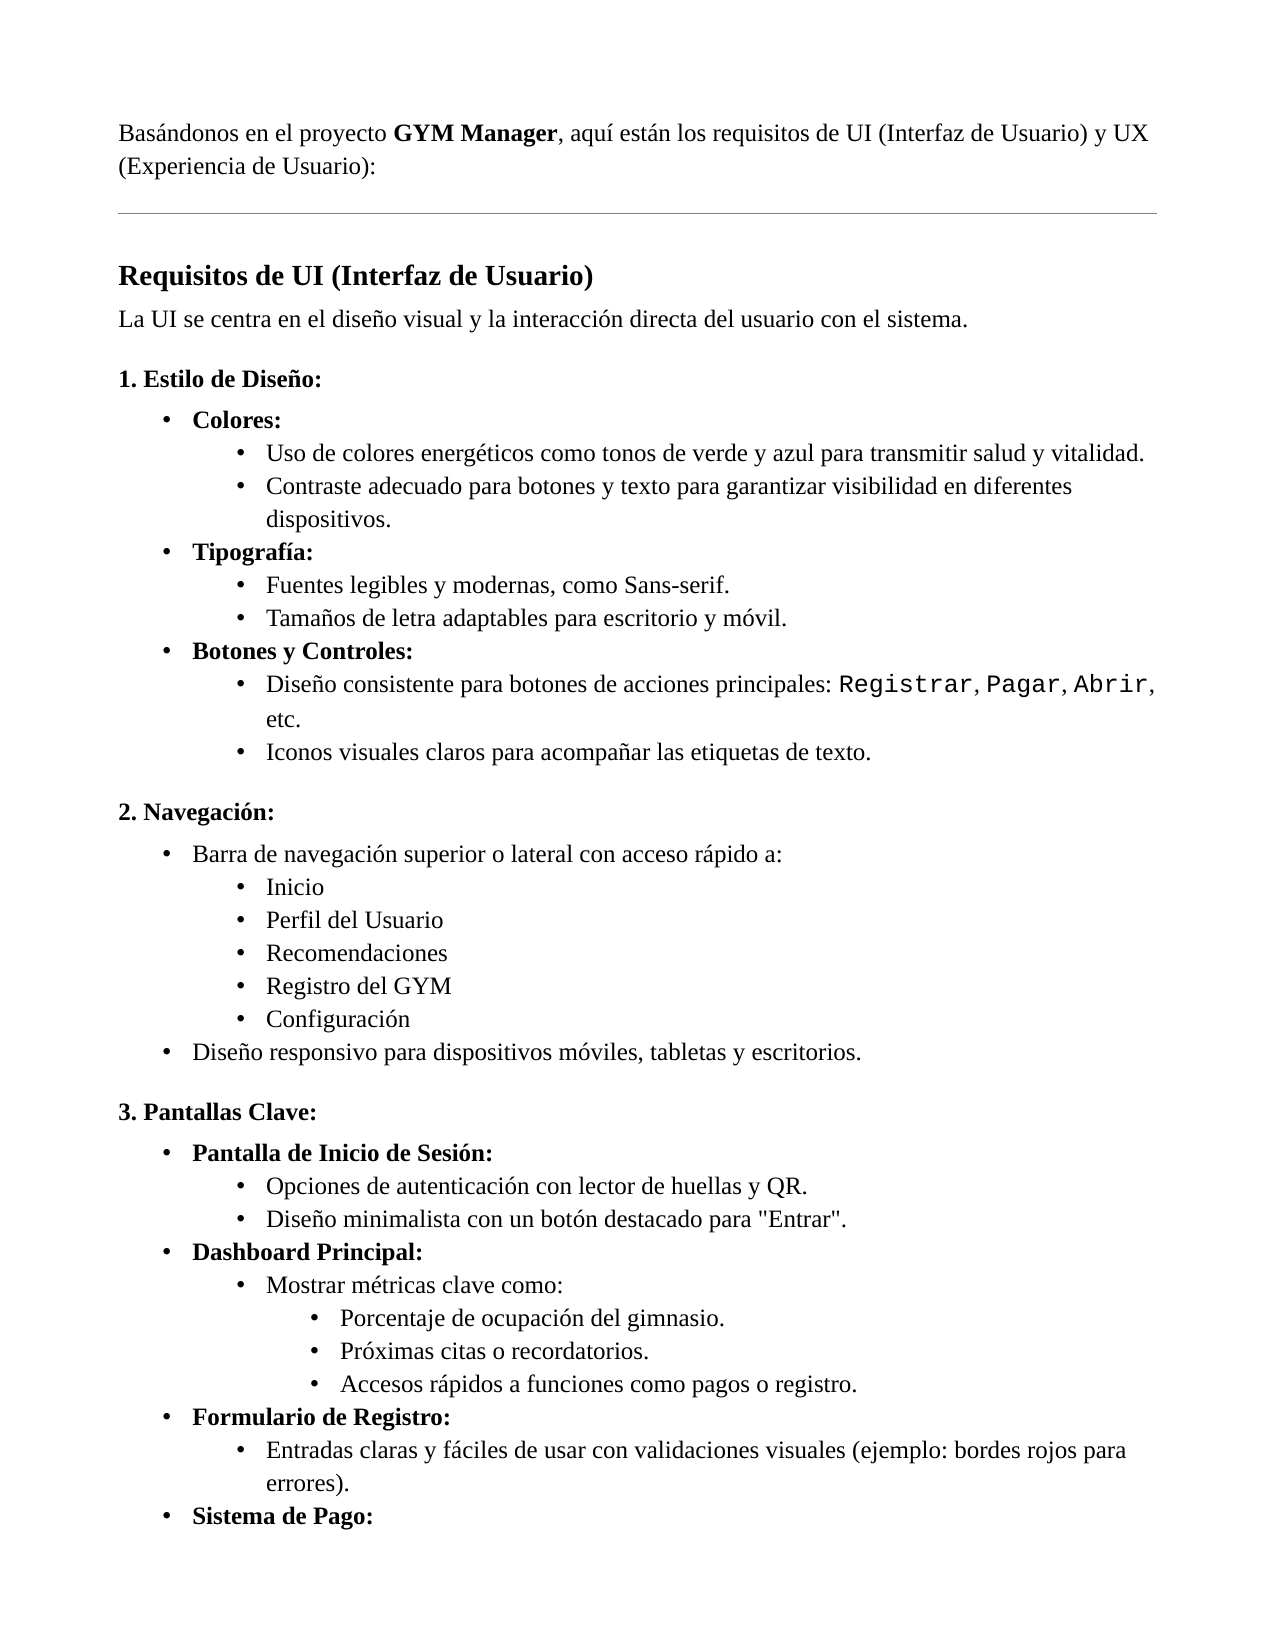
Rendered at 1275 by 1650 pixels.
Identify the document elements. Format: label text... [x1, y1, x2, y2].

list Fuentes legibles y modernas, como Sans-serif. [236, 570, 1157, 599]
list Tipografía: [162, 537, 1157, 566]
subtitle 2. Navegación: [118, 797, 1157, 826]
list Dashboard Principal: [162, 1237, 1157, 1266]
list Colores: [162, 405, 1157, 434]
list Porcentaje de ocupación del gimnasio. [310, 1303, 1157, 1332]
list Sistema de Pago: [162, 1501, 1157, 1530]
list Recomendaciones [236, 938, 1157, 966]
text La UI se centra en el diseño visual y la interacción directa del usuario con el sistema. [118, 304, 1157, 332]
list Uso de colores energéticos como tonos de verde y azul para transmitir salud y vitalidad. [236, 438, 1157, 467]
list Opciones de autenticación con lector de huellas y QR. [236, 1171, 1157, 1200]
list Botones y Controles: [162, 636, 1157, 665]
list Formulario de Registro: [162, 1402, 1157, 1431]
list Accesos rápidos a funciones como pagos o registro. [310, 1369, 1157, 1398]
list Diseño responsivo para dispositivos móviles, tabletas y escritorios. [162, 1037, 1157, 1066]
list Entradas claras y fáciles de usar con validaciones visuales (ejemplo: bordes rojos para errores). [236, 1435, 1157, 1497]
list Registro del GYM [236, 971, 1157, 999]
text Basándonos en el proyecto GYM Manager, aquí están los requisitos de UI (Interfaz de Usuario) y UX (Experiencia de Usuario): [118, 118, 1157, 180]
subtitle Requisitos de UI (Interfaz de Usuario) [118, 258, 1157, 291]
list Configuración [236, 1004, 1157, 1032]
subtitle 3. Pantallas Clave: [118, 1097, 1157, 1126]
subtitle 1. Estilo de Diseño: [118, 364, 1157, 392]
list Mostrar métricas clave como: [236, 1270, 1157, 1299]
list Perfil del Usuario [236, 905, 1157, 933]
list Tamaños de letra adaptables para escritorio y móvil. [236, 603, 1157, 632]
list Diseño minimalista con un botón destacado para "Entrar". [236, 1204, 1157, 1233]
list Iconos visuales claros para acompañar las etiquetas de texto. [236, 737, 1157, 766]
list Contraste adecuado para botones y texto para garantizar visibilidad en diferentes dispositivos. [236, 471, 1157, 533]
list Próximas citas o recordatorios. [310, 1336, 1157, 1365]
list Inicio [236, 872, 1157, 900]
list Pantalla de Inicio de Sesión: [162, 1138, 1157, 1167]
list Barra de navegación superior o lateral con acceso rápido a: [162, 839, 1157, 867]
list Diseño consistente para botones de acciones principales: Registrar, Pagar, Abrir, etc. [236, 669, 1157, 733]
